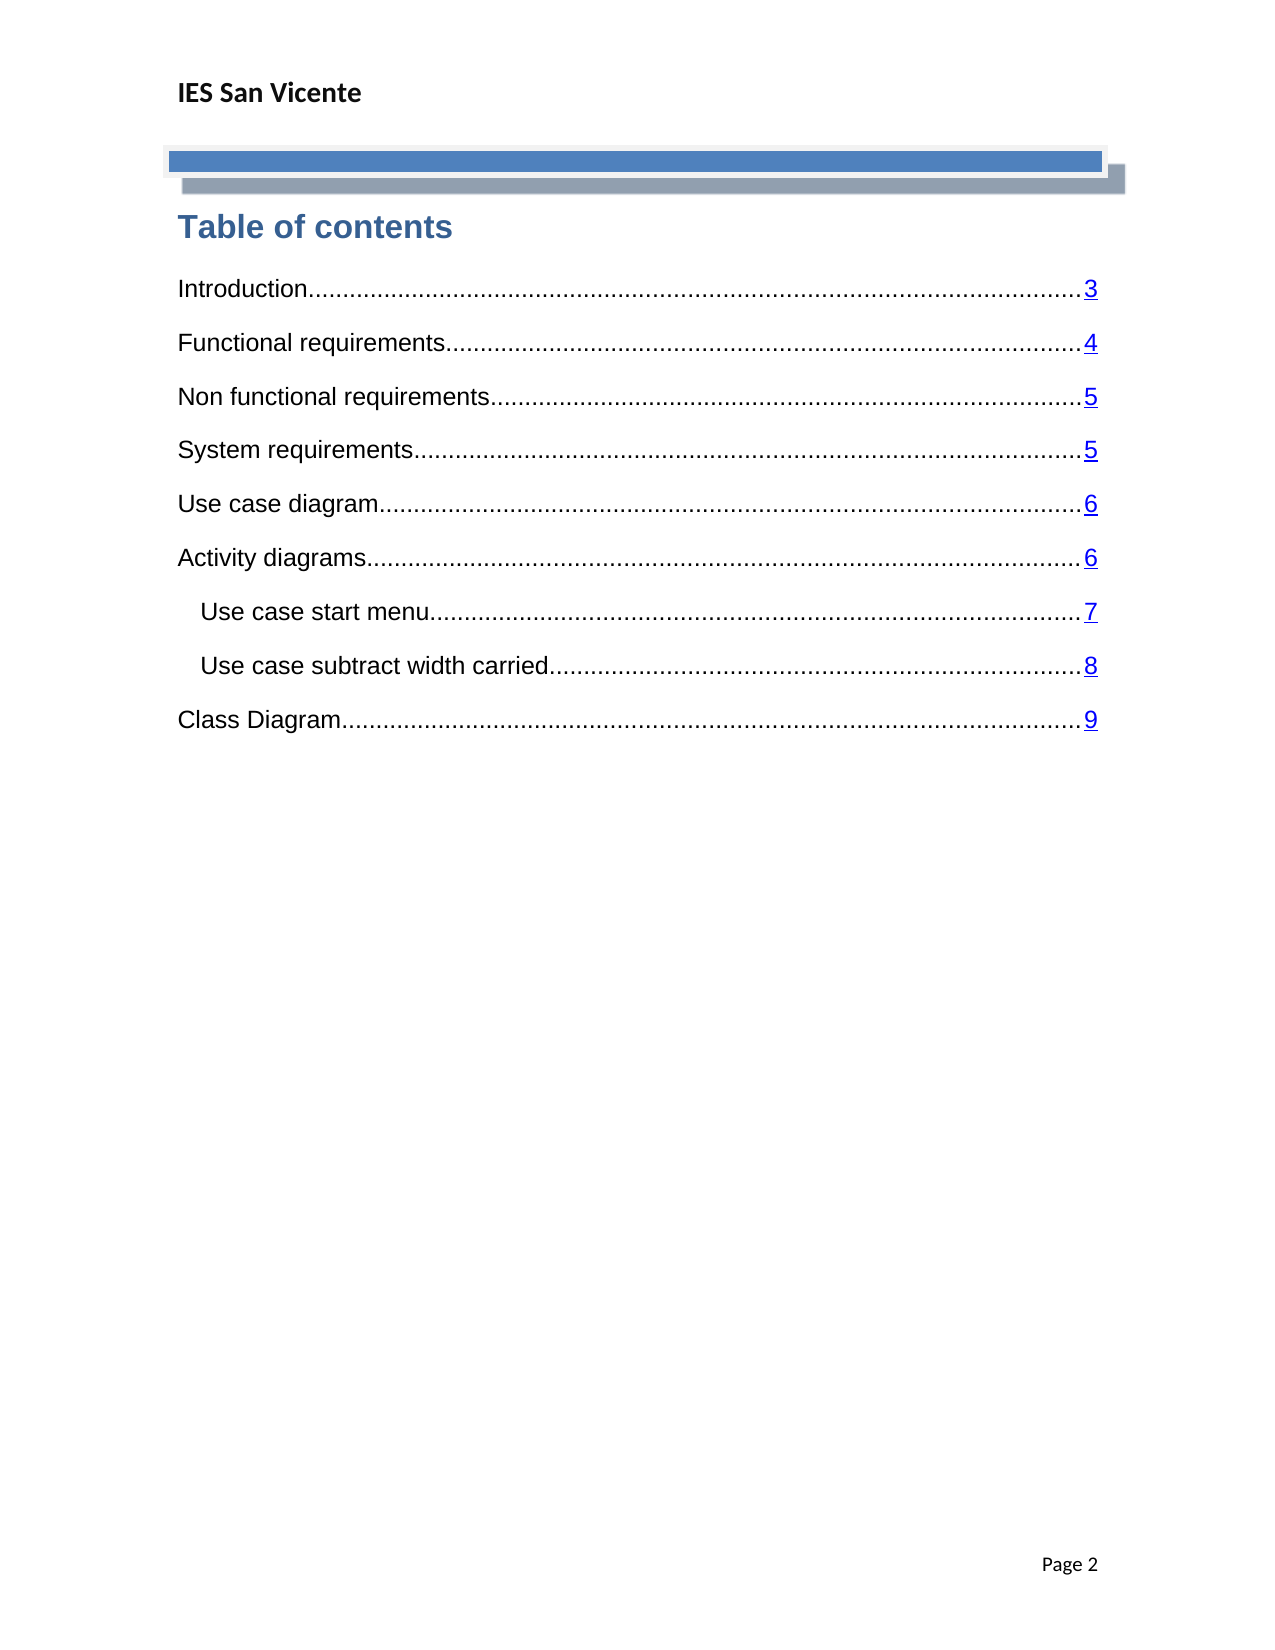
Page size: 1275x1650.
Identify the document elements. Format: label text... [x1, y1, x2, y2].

text Use case start menu 7 [200, 597, 1098, 626]
text Table of contents [177, 207, 1098, 245]
text Class Diagram 9 [177, 705, 1098, 733]
text System requirements 5 [177, 436, 1098, 464]
text Use case diagram 6 [177, 489, 1098, 518]
text Introduction 3 [177, 274, 1098, 303]
text Non functional requirements 5 [177, 382, 1098, 410]
text Functional requirements 4 [177, 328, 1098, 357]
text Use case subtract width carried 8 [200, 651, 1098, 680]
text Activity diagrams 6 [177, 543, 1098, 572]
